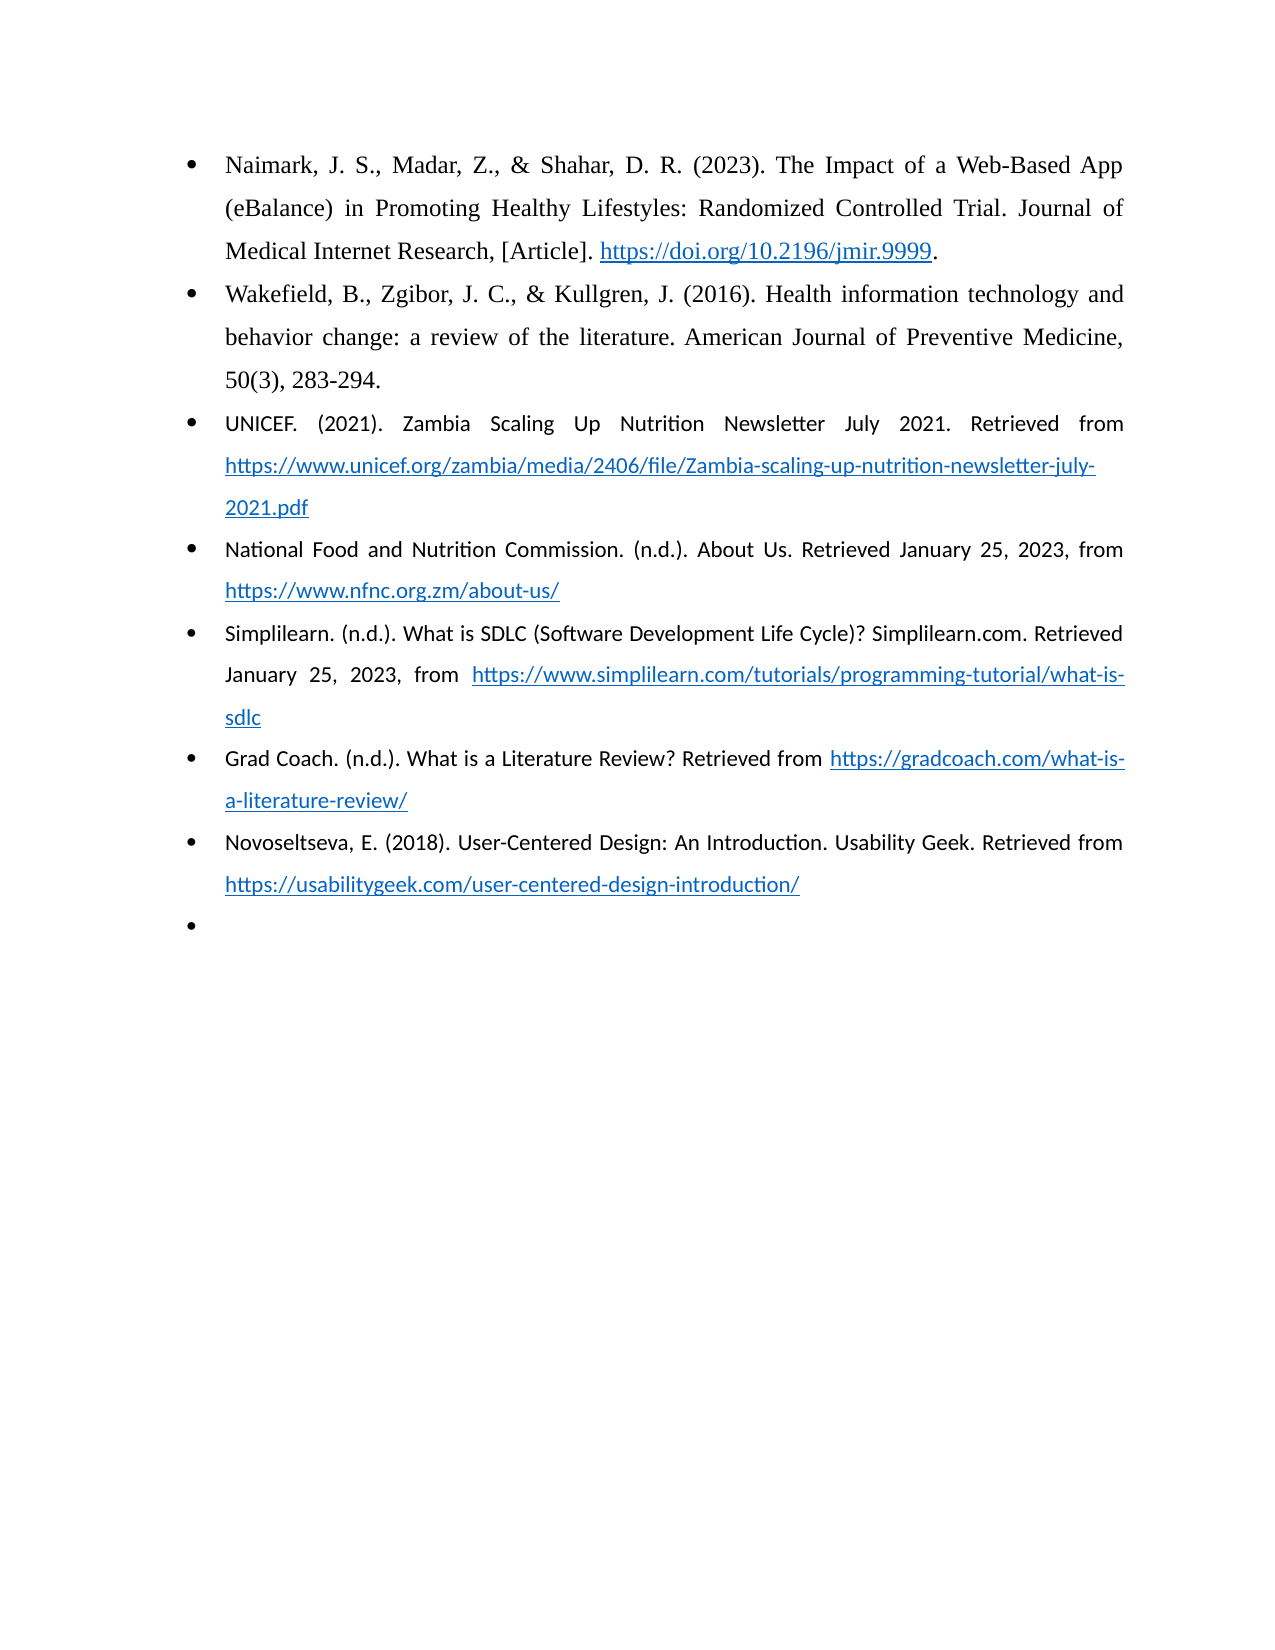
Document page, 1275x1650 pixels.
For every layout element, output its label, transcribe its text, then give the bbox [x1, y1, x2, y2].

list Grad Coach. (n.d.). What is a Literature Review? Retrieved from https://gradcoach.com/what-is-a-literature-review/ [187, 744, 1125, 814]
list Naimark, J. S., Madar, Z., & Shahar, D. R. (2023). The Impact of a Web-Based App (eBalance) in Promoting Healthy Lifestyles: Randomized Controlled Trial. Journal of Medical Internet Research, [Article]. https://doi.org/10.2196/jmir.9999. [187, 150, 1125, 265]
list Novoseltseva, E. (2018). User-Centered Design: An Introduction. Usability Geek. Retrieved from https://usabilitygeek.com/user-centered-design-introduction/ [187, 828, 1125, 898]
list Wakefield, B., Zgibor, J. C., & Kullgren, J. (2016). Health information technology and behavior change: a review of the literature. American Journal of Preventive Medicine, 50(3), 283-294. [187, 279, 1125, 394]
list Simplilearn. (n.d.). What is SDLC (Software Development Life Cycle)? Simplilearn.com. Retrieved January 25, 2023, from https://www.simplilearn.com/tutorials/programming-tutorial/what-is-sdlc [187, 619, 1125, 731]
list UNICEF. (2021). Zambia Scaling Up Nutrition Newsletter July 2021. Retrieved from https://www.unicef.org/zambia/media/2406/file/Zambia-scaling-up-nutrition-newsletter-july-2021.pdf [187, 409, 1125, 521]
list National Food and Nutrition Commission. (n.d.). About Us. Retrieved January 25, 2023, from https://www.nfnc.org.zm/about-us/ [187, 535, 1125, 605]
